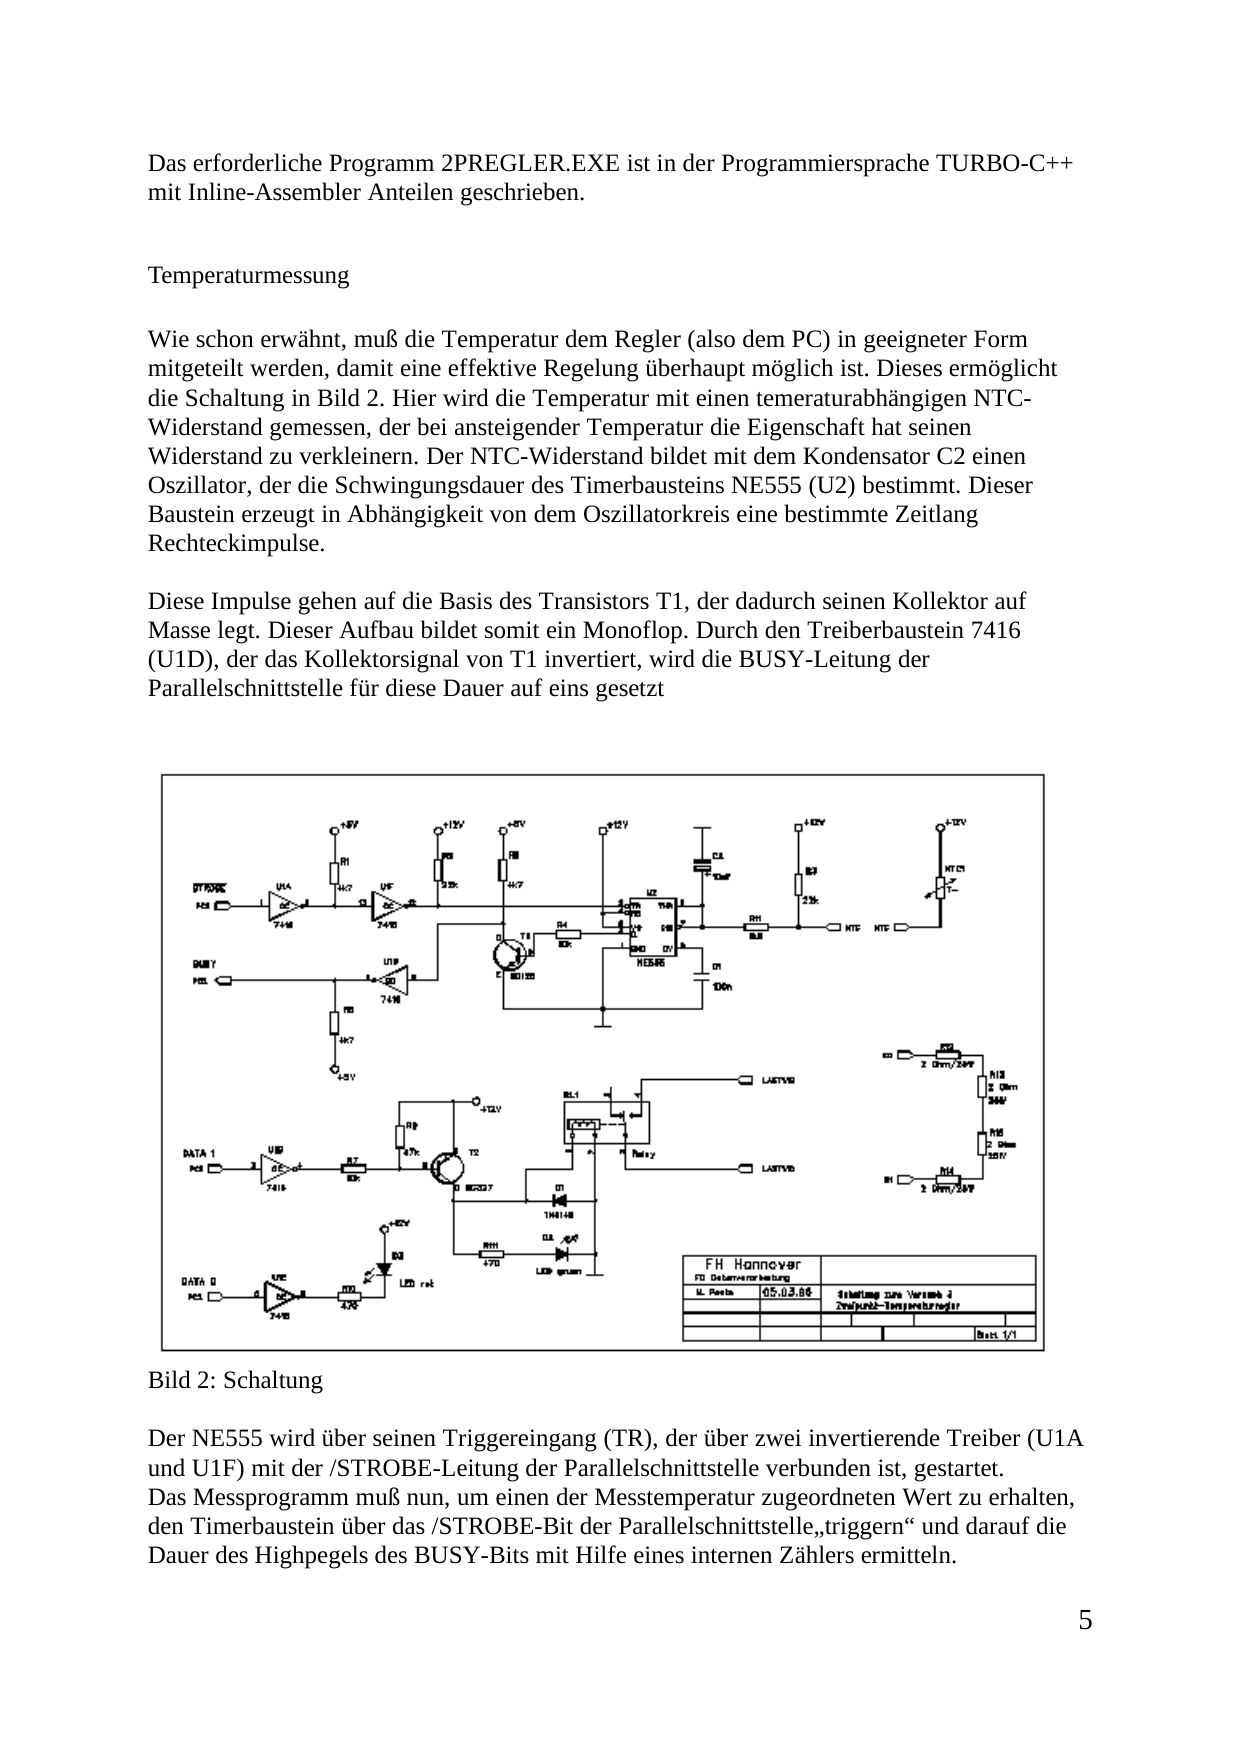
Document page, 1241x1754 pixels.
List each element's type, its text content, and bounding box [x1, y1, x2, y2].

subtitle Temperaturmessung [148, 260, 1092, 289]
text Diese Impulse gehen auf die Basis des Transistors T1, der dadurch seinen Kollektor auf Masse legt. Dieser Aufbau bildet somit ein Monoflop. Durch den Treiberbaustein 7416 (U1D), der das Kollektorsignal von T1 invertiert, wird die BUSY-Leitung der Parallelschnittstelle für diese Dauer auf eins gesetzt [148, 586, 1092, 702]
text Das erforderliche Programm 2PREGLER.EXE ist in der Programmiersprache TURBO-C++ mit Inline-Assembler Anteilen geschrieben. [148, 148, 1092, 206]
text Bild 2: Schaltung [148, 1365, 1092, 1394]
text Der NE555 wird über seinen Triggereingang (TR), der über zwei invertierende Treiber (U1A und U1F) mit der /STROBE-Leitung der Parallelschnittstelle verbunden ist, gestartet. [148, 1423, 1092, 1481]
text Wie schon erwähnt, muß die Temperatur dem Regler (also dem PC) in geeigneter Form mitgeteilt werden, damit eine effektive Regelung überhaupt möglich ist. Dieses ermöglicht die Schaltung in Bild 2. Hier wird die Temperatur mit einen temeraturabhängigen NTC-Widerstand gemessen, der bei ansteigender Temperatur die Eigenschaft hat seinen Widerstand zu verkleinern. Der NTC-Widerstand bildet mit dem Kondensator C2 einen Oszillator, der die Schwingungsdauer des Timerbausteins NE555 (U2) bestimmt. Dieser Baustein erzeugt in Abhängigkeit von dem Oszillatorkreis eine bestimmte Zeitlang Rechteckimpulse. [148, 324, 1092, 557]
text Das Messprogramm muß nun, um einen der Messtemperatur zugeordneten Wert zu erhalten, den Timerbaustein über das /STROBE-Bit der Parallelschnittstelle„triggern“ und darauf die Dauer des Highpegels des BUSY-Bits mit Hilfe eines internen Zählers ermitteln. [148, 1481, 1092, 1569]
